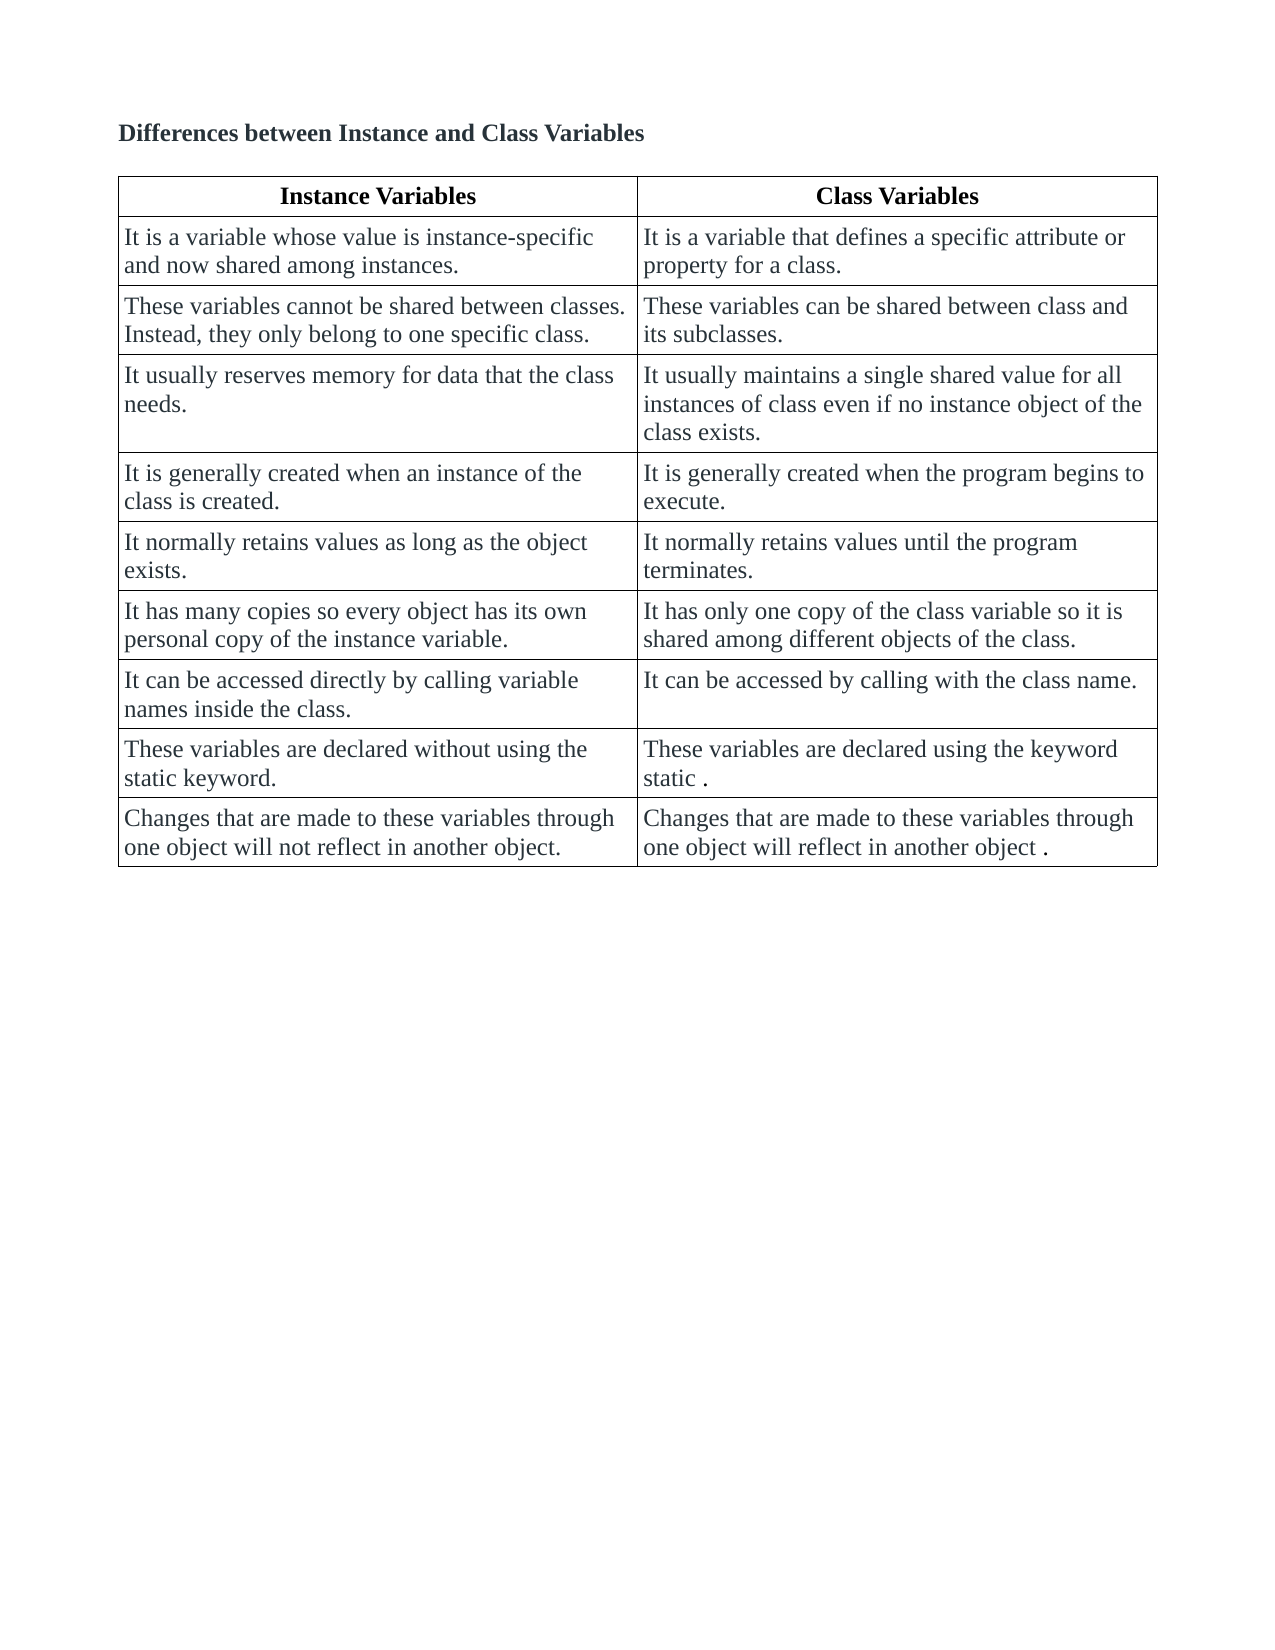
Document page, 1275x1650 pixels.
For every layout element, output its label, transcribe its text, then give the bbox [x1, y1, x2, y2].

table_cell It is generally created when the program begins to execute. [638, 453, 1157, 521]
table_cell Changes that are made to these variables through one object will not reflect in another object. [119, 798, 637, 866]
table_cell These variables cannot be shared between classes. Instead, they only belong to one specific class. [119, 286, 637, 354]
table_header Class Variables [638, 177, 1157, 216]
table_cell These variables are declared without using the static keyword. [119, 729, 637, 797]
table_cell It is a variable whose value is instance-specific and now shared among instances. [119, 217, 637, 285]
table_cell It usually reserves memory for data that the class needs. [119, 355, 637, 452]
table_cell It can be accessed directly by calling variable names inside the class. [119, 660, 637, 728]
table_cell It normally retains values until the program terminates. [638, 522, 1157, 590]
table_cell It normally retains values as long as the object exists. [119, 522, 637, 590]
table_cell It is generally created when an instance of the class is created. [119, 453, 637, 521]
table_cell These variables can be shared between class and its subclasses. [638, 286, 1157, 354]
table_cell It is a variable that defines a specific attribute or property for a class. [638, 217, 1157, 285]
table_header Instance Variables [119, 177, 637, 216]
table_cell It usually maintains a single shared value for all instances of class even if no instance object of the class exists. [638, 355, 1157, 452]
table_cell These variables are declared using the keyword static . [638, 729, 1157, 797]
table_cell Changes that are made to these variables through one object will reflect in another object . [638, 798, 1157, 866]
text Differences between Instance and Class Variables [118, 118, 1157, 147]
table_cell It has many copies so every object has its own personal copy of the instance variable. [119, 591, 637, 659]
table_cell It has only one copy of the class variable so it is shared among different objects of the class. [638, 591, 1157, 659]
table_cell It can be accessed by calling with the class name. [638, 660, 1157, 728]
